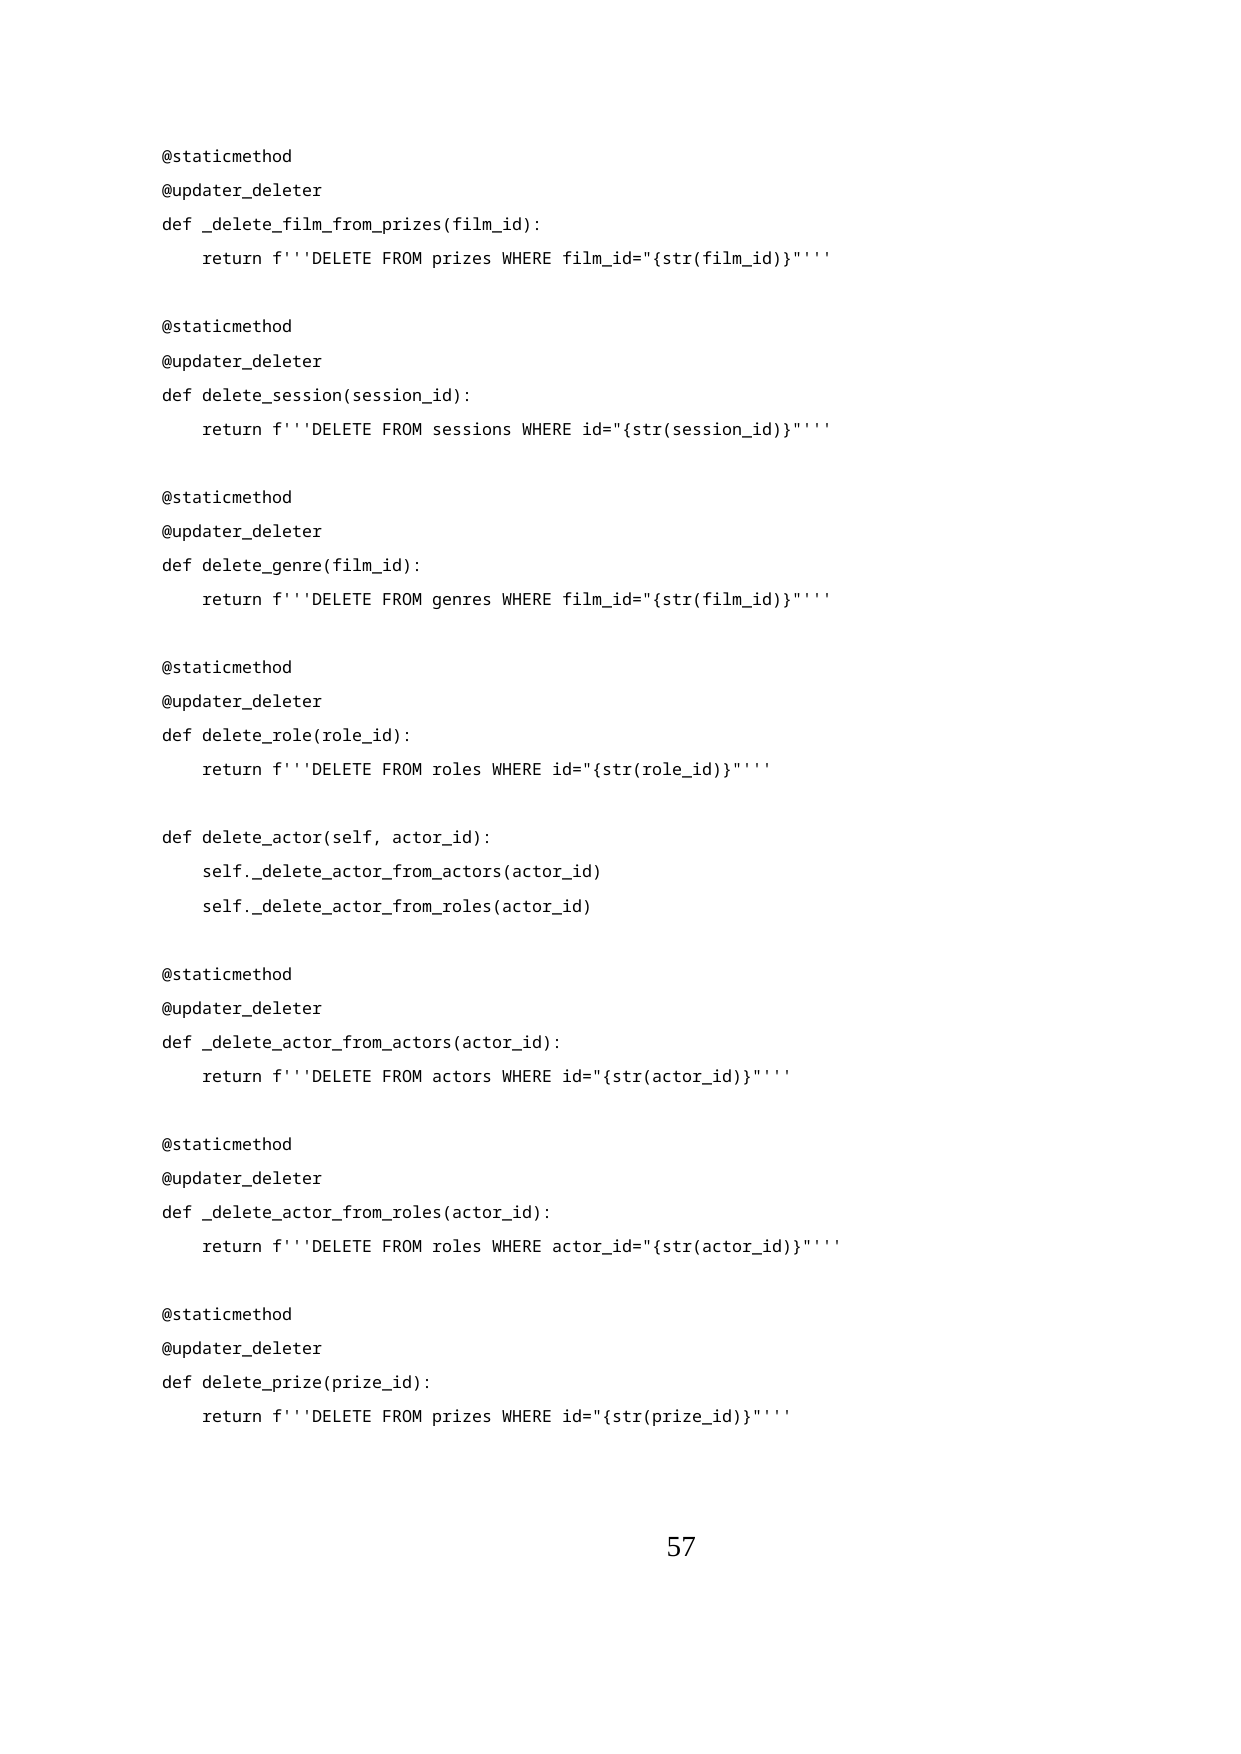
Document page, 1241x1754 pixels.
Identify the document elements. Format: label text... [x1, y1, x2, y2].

text @staticmethod @updater_deleter def _delete_film_from_prizes(film_id): return f'''DELETE FROM prizes WHERE film_id="{str(film_id)}"''' @staticmethod @updater_deleter def delete_session(session_id): return f'''DELETE FROM sessions WHERE id="{str(session_id)}"''' @staticmethod @updater_deleter def delete_genre(film_id): return f'''DELETE FROM genres WHERE film_id="{str(film_id)}"''' @staticmethod @updater_deleter def delete_role(role_id): return f'''DELETE FROM roles WHERE id="{str(role_id)}"''' def delete_actor(self, actor_id): self._delete_actor_from_actors(actor_id) self._delete_actor_from_roles(actor_id) @staticmethod @updater_deleter def _delete_actor_from_actors(actor_id): return f'''DELETE FROM actors WHERE id="{str(actor_id)}"''' @staticmethod @updater_deleter def _delete_actor_from_roles(actor_id): return f'''DELETE FROM roles WHERE actor_id="{str(actor_id)}"''' @staticmethod @updater_deleter def delete_prize(prize_id): return f'''DELETE FROM prizes WHERE id="{str(prize_id)}"''' [122, 145, 1181, 1428]
